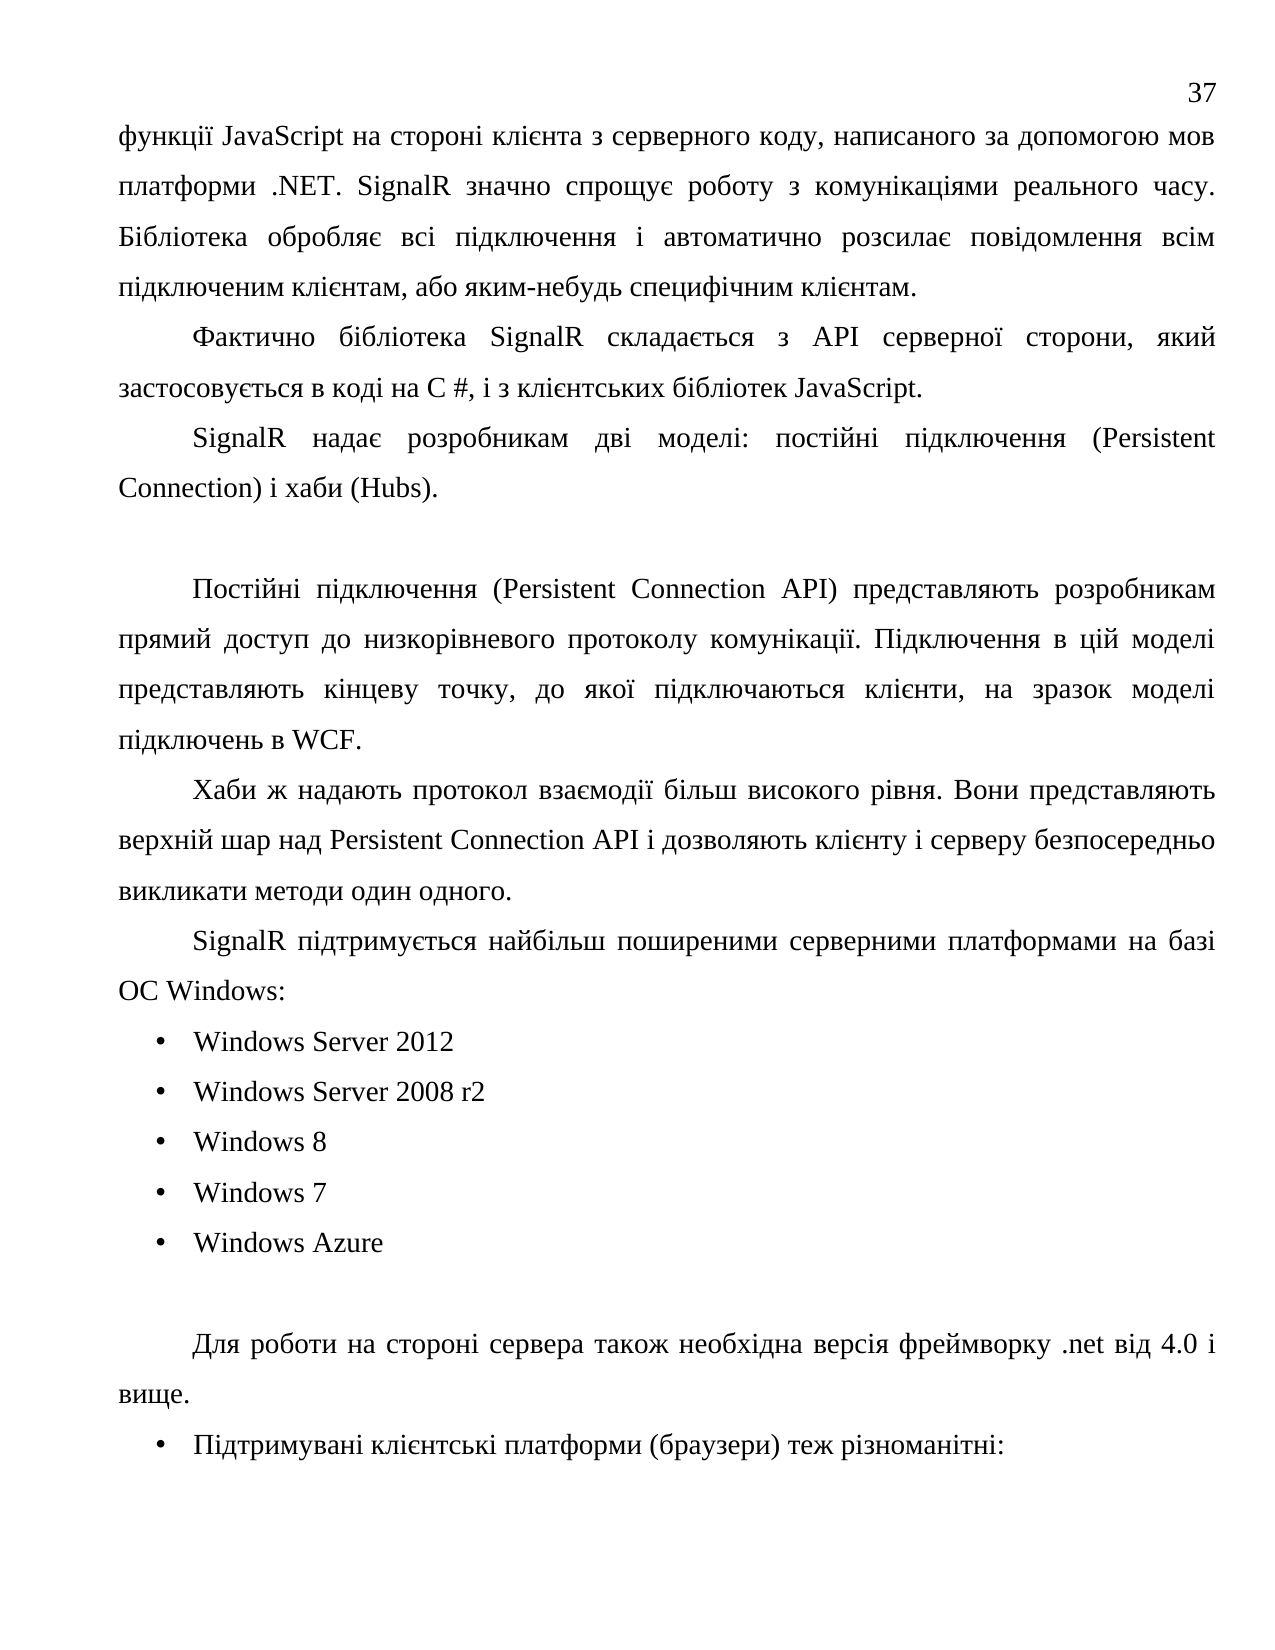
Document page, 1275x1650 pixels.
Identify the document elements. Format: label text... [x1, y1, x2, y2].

text SignalR надає розробникам дві моделі: постійні підключення (Persistent Connection) і хаби (Hubs). [118, 420, 1217, 504]
text Хаби ж надають протокол взаємодії більш високого рівня. Вони представляють верхній шар над Persistent Connection API і дозволяють клієнту і серверу безпосередньо викликати методи один одного. [118, 772, 1217, 906]
text SignalR підтримується найбільш поширеними серверними платформами на базі ОС Windows: [118, 923, 1217, 1007]
list Windows 7 [156, 1175, 1217, 1209]
list Windows 8 [156, 1124, 1217, 1158]
text Для роботи на стороні сервера також необхідна версія фреймворку .net від 4.0 і вище. [118, 1326, 1217, 1410]
text Постійні підключення (Persistent Connection API) представляють розробникам прямий доступ до низкорівневого протоколу комунікації. Підключення в цій моделі представляють кінцеву точку, до якої підключаються клієнти, на зразок моделі підключень в WCF. [118, 571, 1217, 755]
list Підтримувані клієнтські платформи (браузери) теж різноманітні: [156, 1427, 1217, 1460]
text функції JavaScript на стороні клієнта з серверного коду, написаного за допомогою мов платформи .NET. SignalR значно спрощує роботу з комунікаціями реального часу. Бібліотека обробляє всі підключення і автоматично розсилає повідомлення всім підключеним клієнтам, або яким-небудь специфічним клієнтам. [118, 118, 1217, 303]
list Windows Azure [156, 1225, 1217, 1259]
list Windows Server 2012 [156, 1024, 1217, 1057]
list Windows Server 2008 r2 [156, 1074, 1217, 1108]
text Фактично бібліотека SignalR складається з API серверної сторони, який застосовується в коді на C #, і з клієнтських бібліотек JavaScript. [118, 319, 1217, 403]
